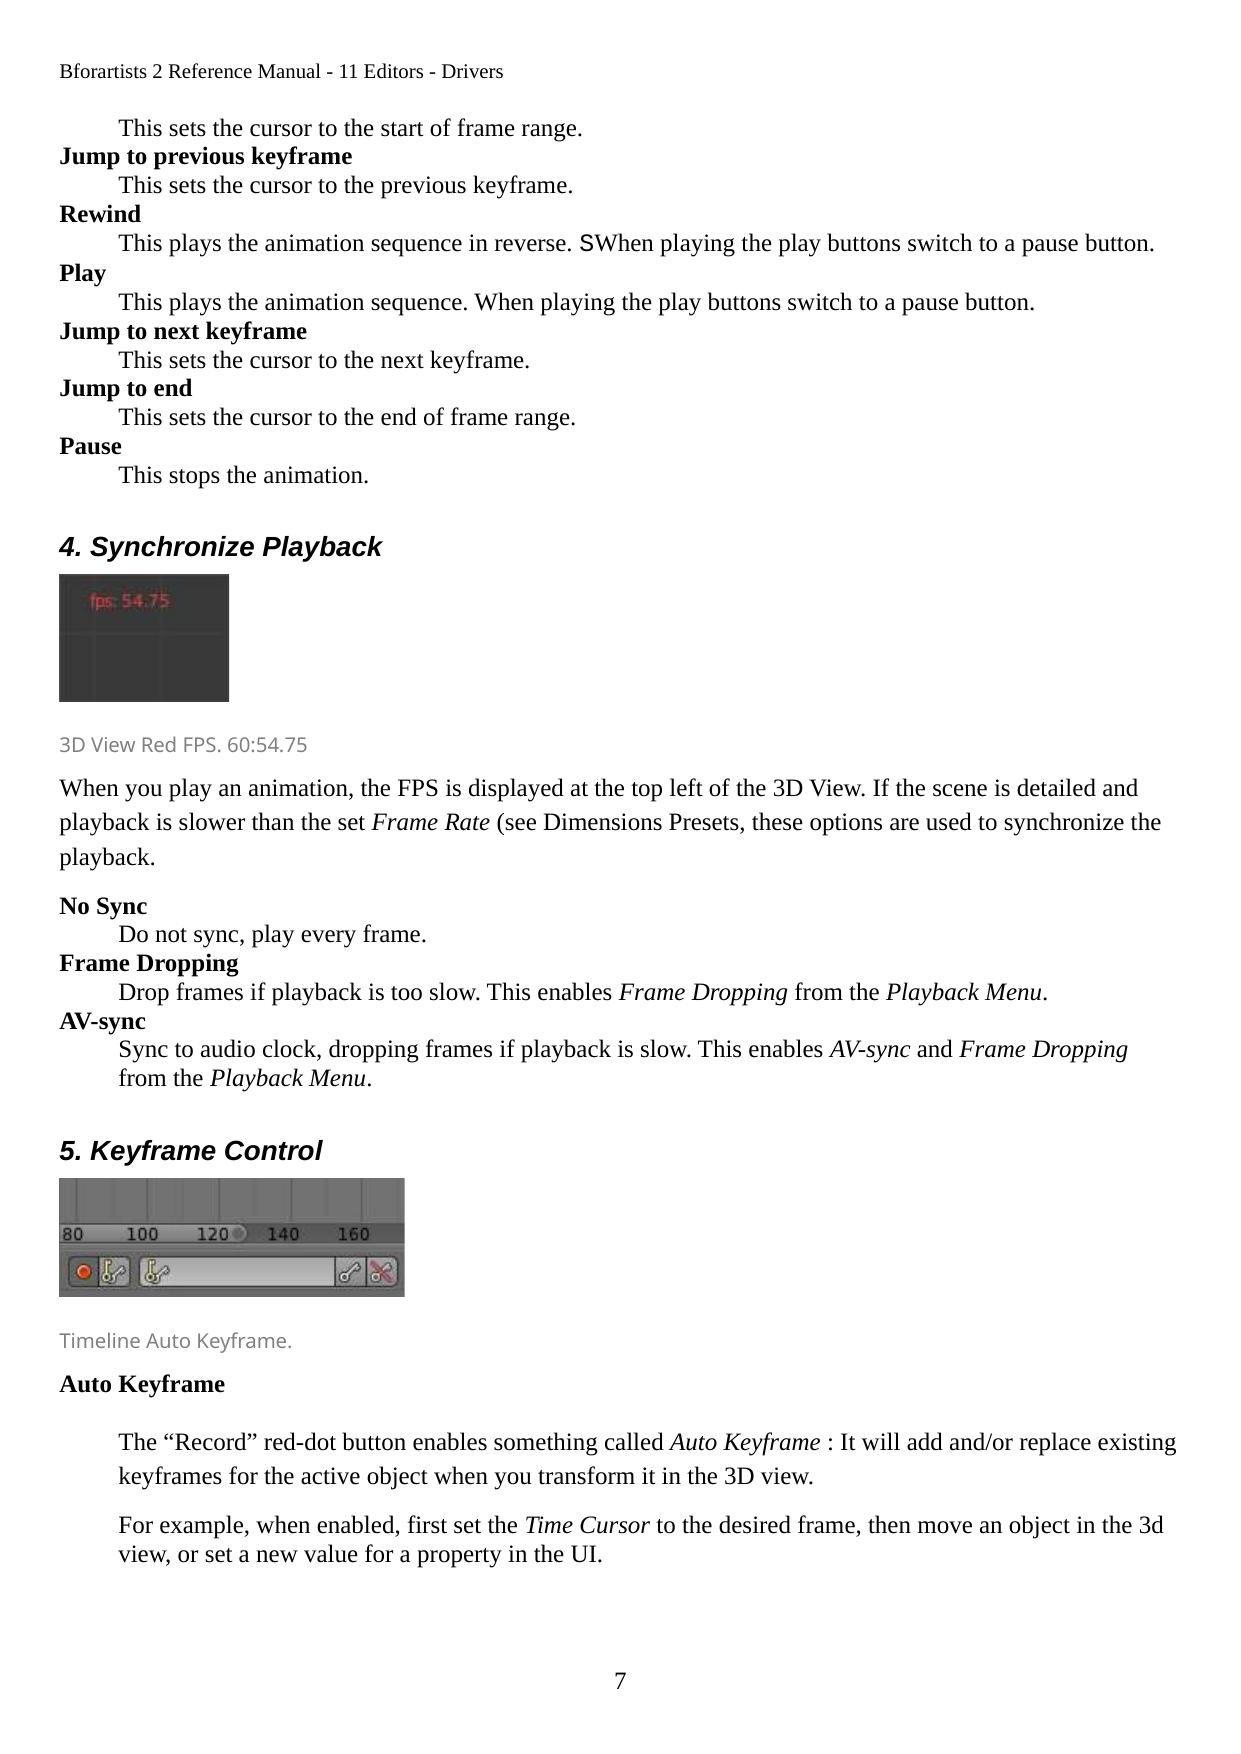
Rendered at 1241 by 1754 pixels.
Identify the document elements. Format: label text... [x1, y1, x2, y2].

subtitle Play [59, 258, 1181, 287]
list This sets the cursor to the start of frame range. [118, 113, 1181, 141]
list This sets the cursor to the next keyframe. [118, 345, 1181, 373]
picture [59, 1178, 405, 1297]
subtitle Frame Dropping [59, 948, 1181, 977]
text 3D View Red FPS. 60:54.75 [59, 727, 1181, 758]
list This sets the cursor to the end of frame range. [118, 402, 1181, 431]
subtitle 5. Keyframe Control [59, 1134, 1181, 1166]
list This plays the animation sequence. When playing the play buttons switch to a pause button. [118, 287, 1181, 316]
subtitle Jump to next keyframe [59, 316, 1181, 345]
list This plays the animation sequence in reverse. SWhen playing the play buttons switch to a pause button. [118, 228, 1181, 258]
subtitle No Sync [59, 891, 1181, 919]
list Do not sync, play every frame. [118, 919, 1181, 948]
text When you play an animation, the FPS is displayed at the top left of the 3D View. If the scene is detailed and playback is slower than the set Frame Rate (see Dimensions Presets, these options are used to synchronize the playback. [59, 773, 1181, 870]
subtitle Auto Keyframe [59, 1369, 1181, 1397]
text The “Record” red-dot button enables something called Auto Keyframe : It will add and/or replace existing keyframes for the active object when you transform it in the 3D view. [118, 1427, 1181, 1490]
subtitle Pause [59, 431, 1181, 460]
subtitle Rewind [59, 199, 1181, 228]
subtitle Jump to end [59, 373, 1181, 402]
subtitle AV-sync [59, 1006, 1181, 1034]
list This sets the cursor to the previous keyframe. [118, 170, 1181, 199]
subtitle 4. Synchronize Playback [59, 530, 1181, 562]
picture [59, 574, 230, 702]
list Drop frames if playback is too slow. This enables Frame Dropping from the Playback Menu. [118, 977, 1181, 1006]
list This stops the animation. [118, 460, 1181, 488]
subtitle Jump to previous keyframe [59, 141, 1181, 170]
text Timeline Auto Keyframe. [59, 1323, 1181, 1354]
list Sync to audio clock, dropping frames if playback is slow. This enables AV-sync and Frame Dropping from the Playback Menu. [118, 1034, 1181, 1092]
list For example, when enabled, first set the Time Cursor to the desired frame, then move an object in the 3d view, or set a new value for a property in the UI. [118, 1510, 1181, 1568]
